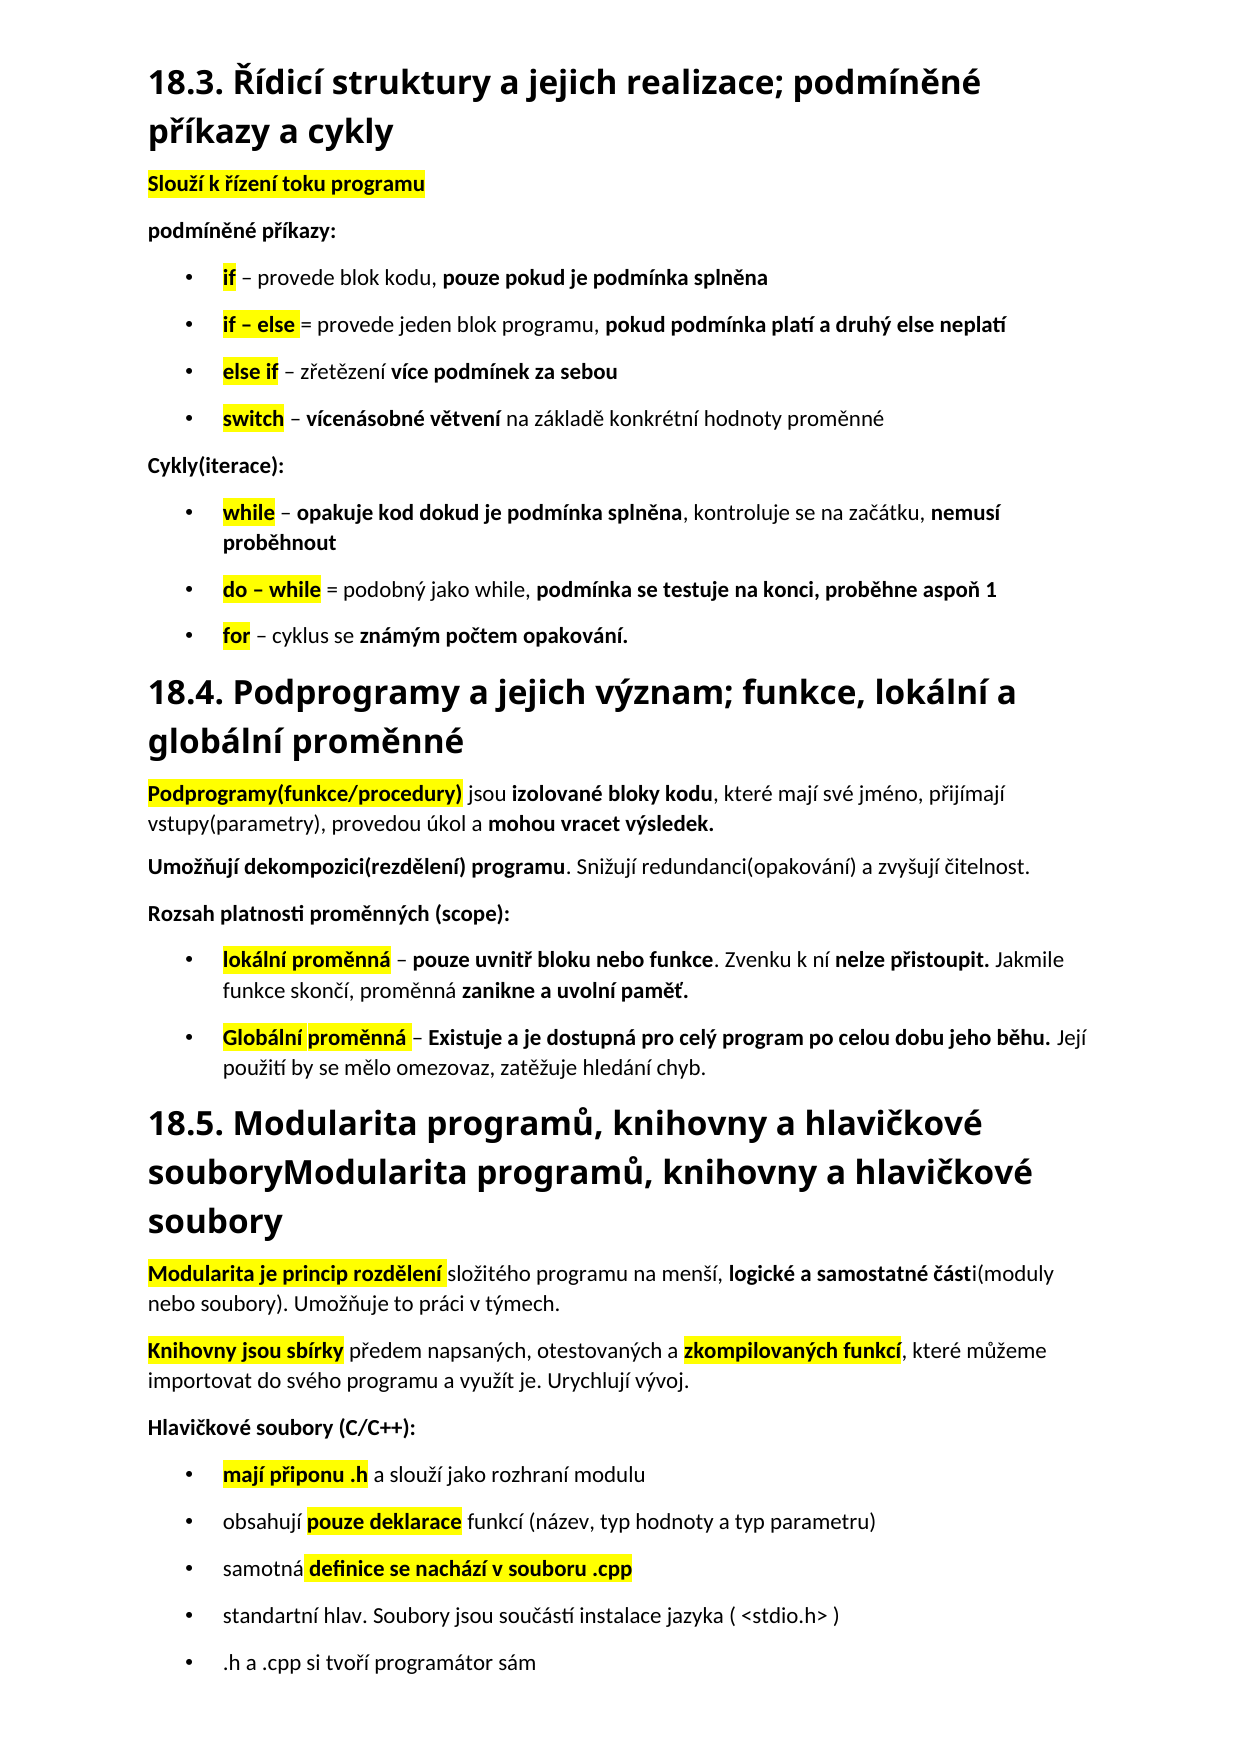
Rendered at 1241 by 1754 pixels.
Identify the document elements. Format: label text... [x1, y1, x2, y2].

list mají připonu .h a slouží jako rozhraní modulu [185, 1460, 1093, 1488]
list samotná definice se nachází v souboru .cpp [185, 1554, 1093, 1582]
list lokální proměnná – pouze uvnitř bloku nebo funkce. Zvenku k ní nelze přistoupit. Jakmile funkce skončí, proměnná zanikne a uvolní paměť. [185, 946, 1093, 1004]
list Globální proměnná – Existuje a je dostupná pro celý program po celou dobu jeho běhu. Její použití by se mělo omezovaz, zatěžuje hledání chyb. [185, 1023, 1093, 1081]
list else if – zřetězení více podmínek za sebou [185, 357, 1093, 385]
text Modularita je princip rozdělení složitého programu na menší, logické a samostatné části(moduly nebo soubory). Umožňuje to práci v týmech. [148, 1259, 1093, 1317]
text Hlavičkové soubory (C/C++): [148, 1413, 1093, 1441]
list do – while = podobný jako while, podmínka se testuje na konci, proběhne aspoň 1 [185, 575, 1093, 603]
subtitle 18.3. Řídicí struktury a jejich realizace; podmíněné příkazy a cykly [148, 59, 1093, 153]
text Knihovny jsou sbírky předem napsaných, otestovaných a zkompilovaných funkcí, které můžeme importovat do svého programu a využít je. Urychlují vývoj. [148, 1336, 1093, 1394]
list for – cyklus se známým počtem opakování. [185, 622, 1093, 650]
text Slouží k řízení toku programu [148, 169, 1093, 198]
list .h a .cpp si tvoří programátor sám [185, 1648, 1093, 1676]
text Cykly(iterace): [148, 451, 1093, 479]
subtitle 18.5. Modularita programů, knihovny a hlavičkové souboryModularita programů, knihovny a hlavičkové soubory [148, 1100, 1093, 1243]
subtitle Podprogramy(funkce/procedury) jsou izolované bloky kodu, které mají své jméno, přijímají vstupy(parametry), provedou úkol a mohou vracet výsledek. [148, 779, 1093, 837]
list if – else = provede jeden blok programu, pokud podmínka platí a druhý else neplatí [185, 310, 1093, 338]
list if – provede blok kodu, pouze pokud je podmínka splněna [185, 263, 1093, 291]
text podmíněné příkazy: [148, 216, 1093, 244]
text Umožňují dekompozici(rezdělení) programu. Snižují redundanci(opakování) a zvyšují čitelnost. [148, 852, 1093, 880]
list switch – vícenásobné větvení na základě konkrétní hodnoty proměnné [185, 404, 1093, 432]
list obsahují pouze deklarace funkcí (název, typ hodnoty a typ parametru) [185, 1507, 1093, 1535]
list standartní hlav. Soubory jsou součástí instalace jazyka ( <stdio.h> ) [185, 1601, 1093, 1629]
list while – opakuje kod dokud je podmínka splněna, kontroluje se na začátku, nemusí proběhnout [185, 498, 1093, 556]
subtitle 18.4. Podprogramy a jejich význam; funkce, lokální a globální proměnné [148, 668, 1093, 763]
text Rozsah platnosti proměnných (scope): [148, 899, 1093, 927]
